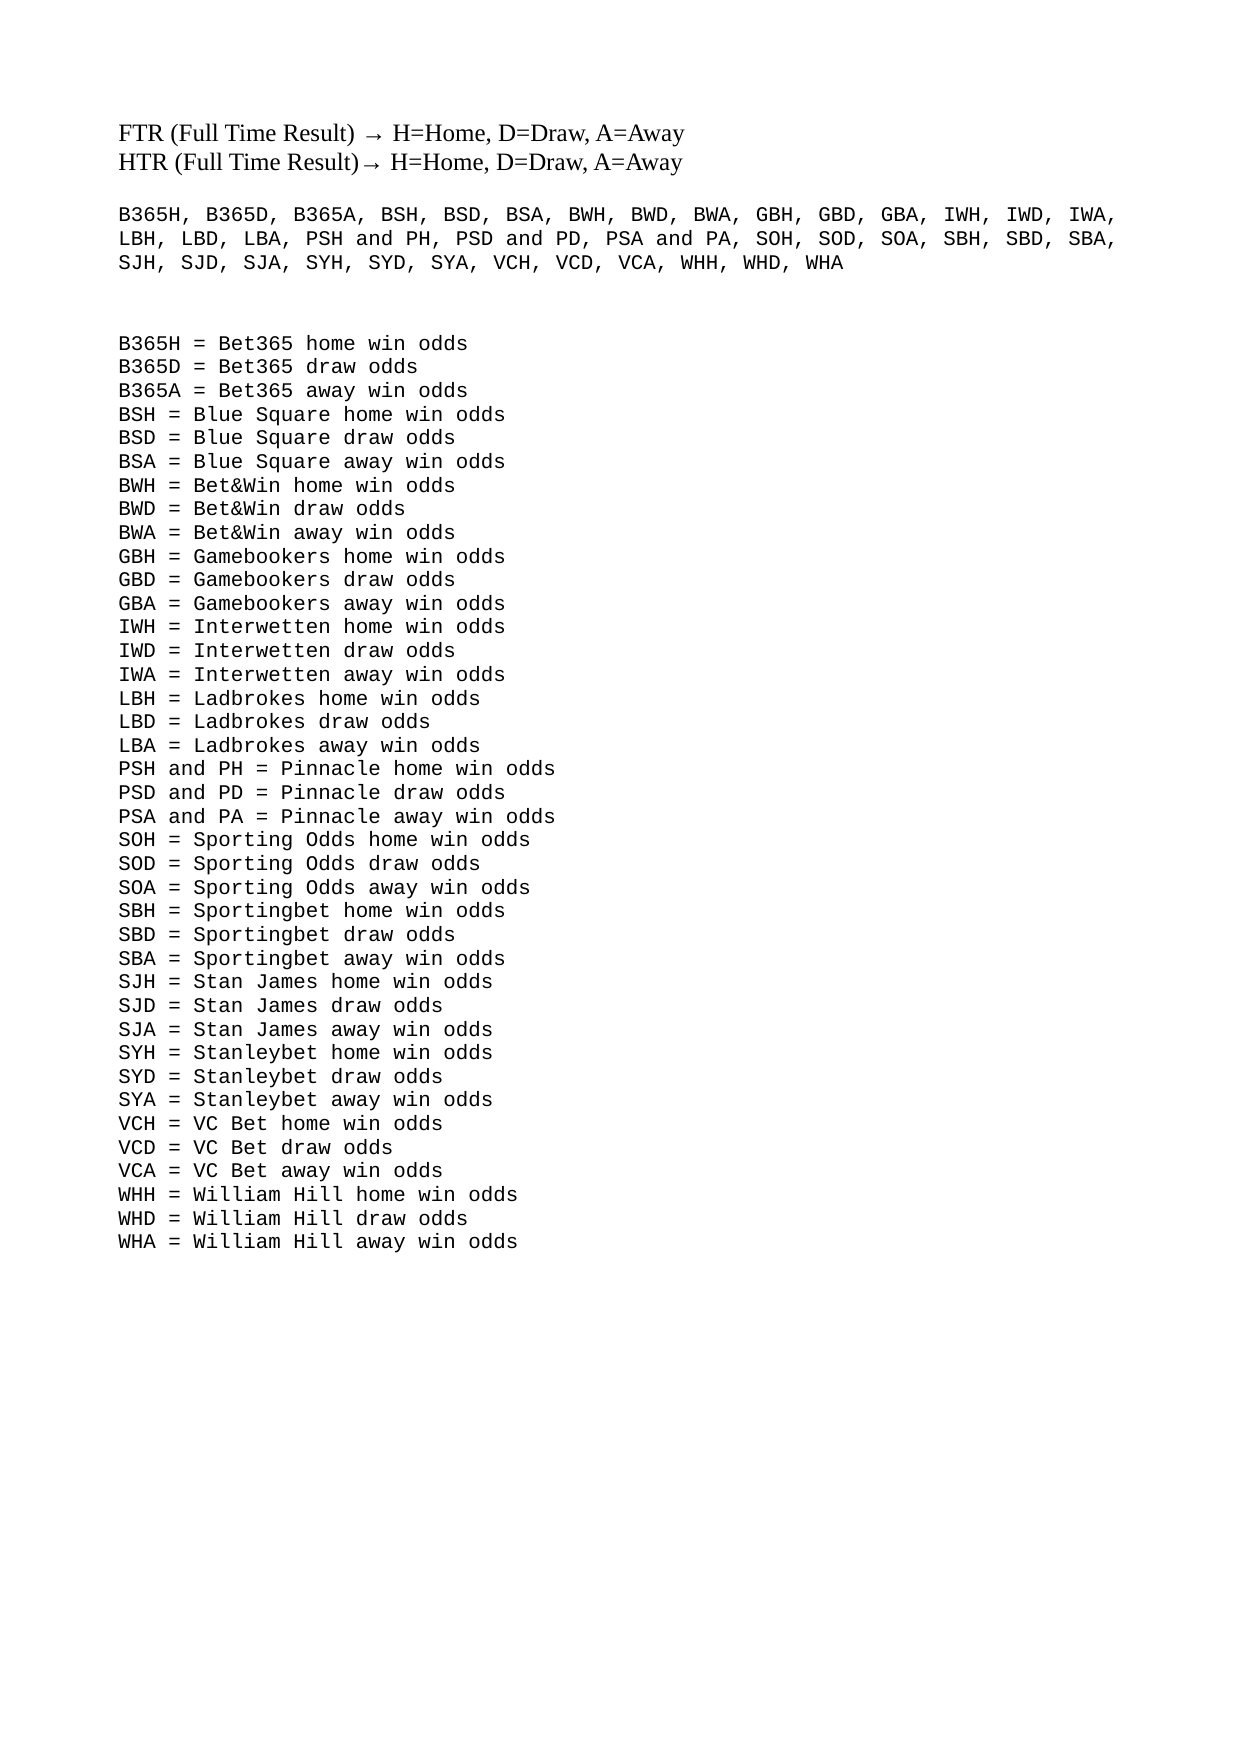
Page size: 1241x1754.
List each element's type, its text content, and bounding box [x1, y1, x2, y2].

text BSA = Blue Square away win odds [118, 451, 1122, 475]
text BSH = Blue Square home win odds [118, 404, 1122, 427]
text BWH = Bet&Win home win odds [118, 475, 1122, 498]
text SOA = Sporting Odds away win odds [118, 877, 1122, 900]
text SJD = Stan James draw odds [118, 995, 1122, 1018]
text FTR (Full Time Result) → H=Home, D=Draw, A=Away [118, 118, 1122, 147]
text PSA and PA = Pinnacle away win odds [118, 806, 1122, 829]
text GBH = Gamebookers home win odds [118, 546, 1122, 569]
text B365D = Bet365 draw odds [118, 356, 1122, 380]
text IWD = Interwetten draw odds [118, 640, 1122, 664]
text SJA = Stan James away win odds [118, 1018, 1122, 1042]
text PSH and PH = Pinnacle home win odds [118, 758, 1122, 782]
text SYH = Stanleybet home win odds [118, 1042, 1122, 1066]
text GBA = Gamebookers away win odds [118, 593, 1122, 617]
text IWA = Interwetten away win odds [118, 664, 1122, 687]
text BWA = Bet&Win away win odds [118, 522, 1122, 546]
text SYD = Stanleybet draw odds [118, 1066, 1122, 1089]
text HTR (Full Time Result)→ H=Home, D=Draw, A=Away [118, 147, 1122, 176]
text VCD = VC Bet draw odds [118, 1137, 1122, 1160]
text SBD = Sportingbet draw odds [118, 924, 1122, 948]
text B365H = Bet365 home win odds [118, 333, 1122, 356]
text SYA = Stanleybet away win odds [118, 1089, 1122, 1113]
text SOD = Sporting Odds draw odds [118, 853, 1122, 877]
text B365A = Bet365 away win odds [118, 380, 1122, 404]
text PSD and PD = Pinnacle draw odds [118, 782, 1122, 806]
text LBA = Ladbrokes away win odds [118, 735, 1122, 758]
text LBD = Ladbrokes draw odds [118, 711, 1122, 735]
text SBA = Sportingbet away win odds [118, 948, 1122, 971]
text GBD = Gamebookers draw odds [118, 569, 1122, 593]
text VCA = VC Bet away win odds [118, 1160, 1122, 1184]
text BSD = Blue Square draw odds [118, 427, 1122, 451]
text SOH = Sporting Odds home win odds [118, 829, 1122, 853]
text B365H, B365D, B365A, BSH, BSD, BSA, BWH, BWD, BWA, GBH, GBD, GBA, IWH, IWD, IWA, LBH, LBD, LBA, PSH and PH, PSD and PD, PSA and PA, SOH, SOD, SOA, SBH, SBD, SBA, SJH, SJD, SJA, SYH, SYD, SYA, VCH, VCD, VCA, WHH, WHD, WHA [118, 204, 1122, 275]
text LBH = Ladbrokes home win odds [118, 687, 1122, 711]
text VCH = VC Bet home win odds [118, 1113, 1122, 1137]
text WHD = William Hill draw odds [118, 1208, 1122, 1231]
text SJH = Stan James home win odds [118, 971, 1122, 995]
text WHA = William Hill away win odds [118, 1231, 1122, 1255]
text IWH = Interwetten home win odds [118, 617, 1122, 640]
text SBH = Sportingbet home win odds [118, 900, 1122, 924]
text WHH = William Hill home win odds [118, 1184, 1122, 1208]
text BWD = Bet&Win draw odds [118, 498, 1122, 522]
